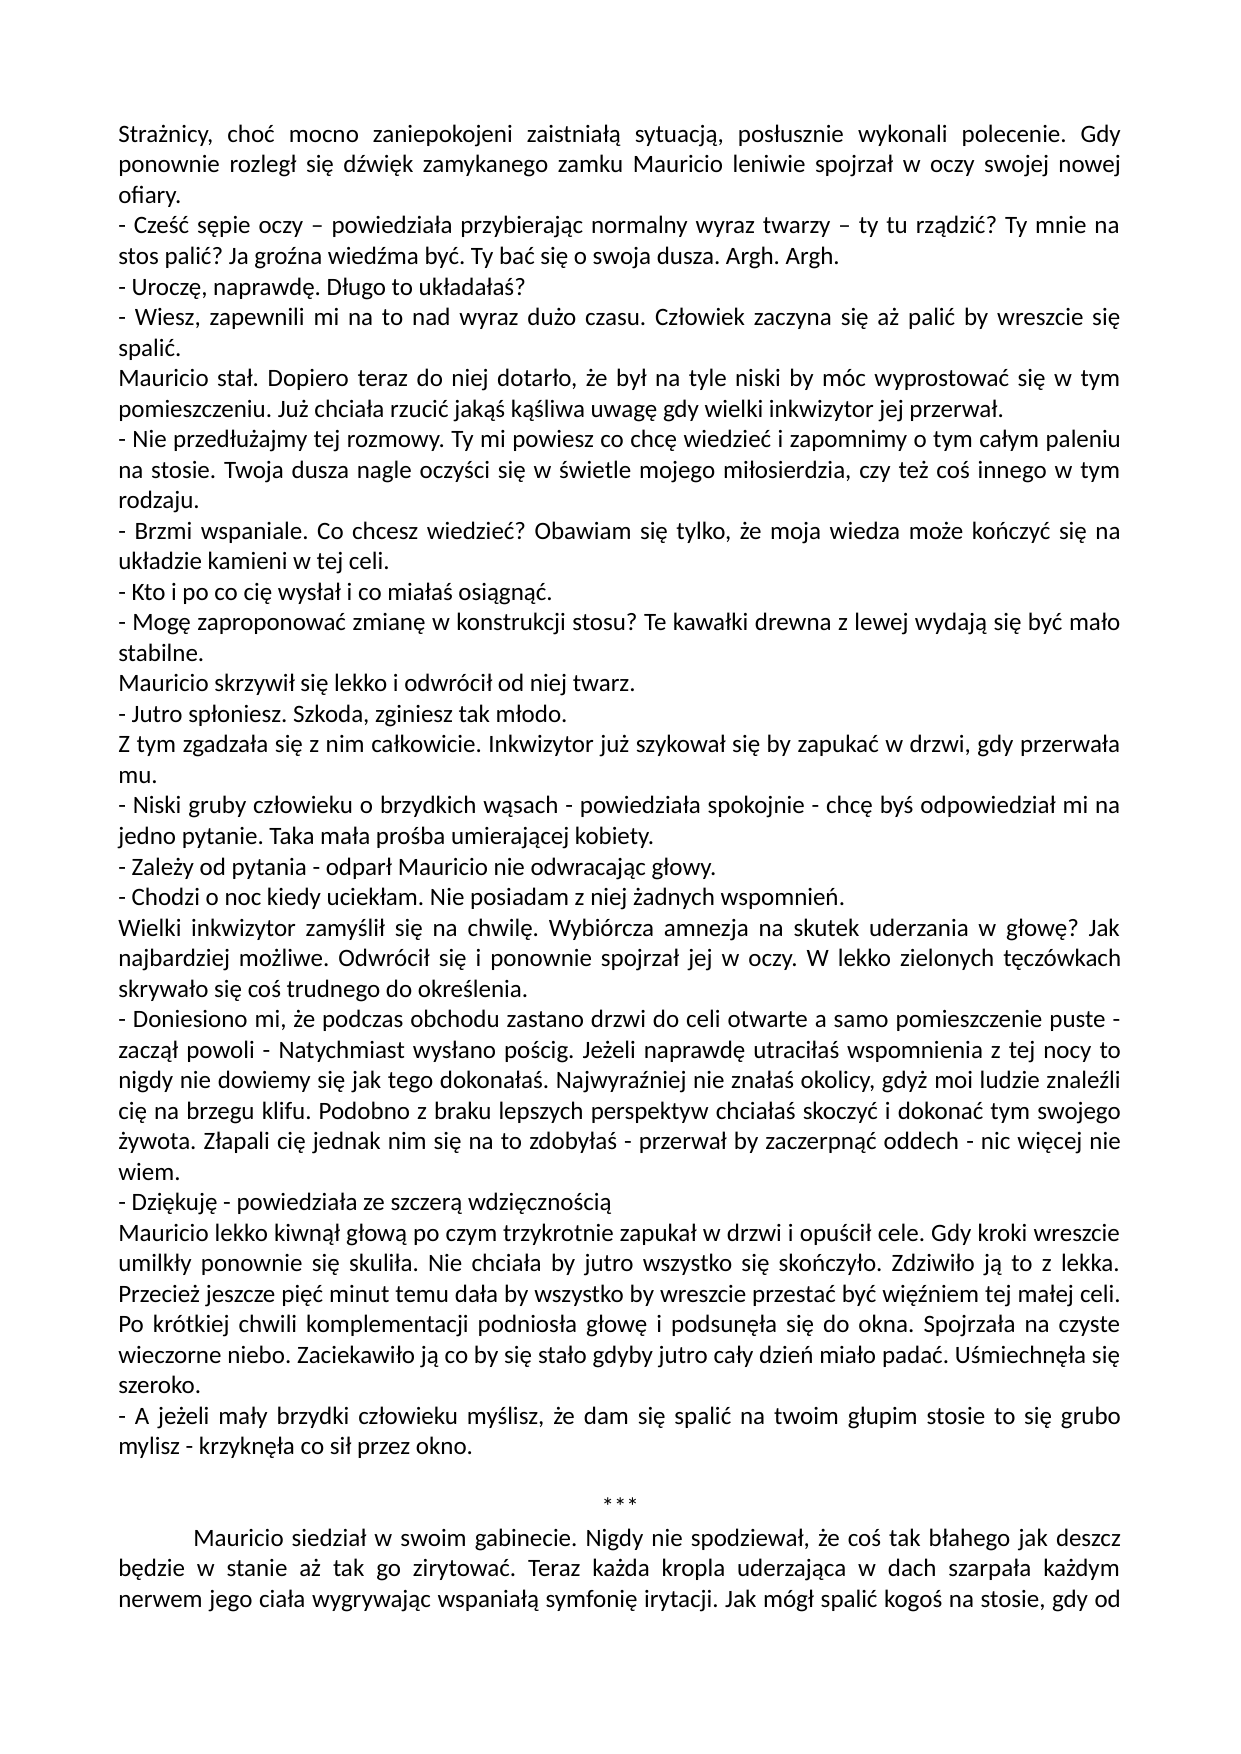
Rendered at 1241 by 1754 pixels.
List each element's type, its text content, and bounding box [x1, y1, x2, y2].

text - Mogę zaproponować zmianę w konstrukcji stosu? Te kawałki drewna z lewej wydają się być mało stabilne. [118, 606, 1122, 667]
text Mauricio skrzywił się lekko i odwrócił od niej twarz. [118, 667, 1122, 698]
text - Brzmi wspaniale. Co chcesz wiedzieć? Obawiam się tylko, że moja wiedza może kończyć się na układzie kamieni w tej celi. [118, 515, 1122, 576]
text - Chodzi o noc kiedy uciekłam. Nie posiadam z niej żadnych wspomnień. [118, 881, 1122, 912]
text - Niski gruby człowieku o brzydkich wąsach - powiedziała spokojnie - chcę byś odpowiedział mi na jedno pytanie. Taka mała prośba umierającej kobiety. [118, 789, 1122, 851]
text Mauricio lekko kiwnął głową po czym trzykrotnie zapukał w drzwi i opuścił cele. Gdy kroki wreszcie umilkły ponownie się skuliła. Nie chciała by jutro wszystko się skończyło. Zdziwiło ją to z lekka. Przecież jeszcze pięć minut temu dała by wszystko by wreszcie przestać być więźniem tej małej celi. Po krótkiej chwili komplementacji podniosła głowę i podsunęła się do okna. Spojrzała na czyste wieczorne niebo. Zaciekawiło ją co by się stało gdyby jutro cały dzień miało padać. Uśmiechnęła się szeroko. [118, 1217, 1122, 1400]
text - Nie przedłużajmy tej rozmowy. Ty mi powiesz co chcę wiedzieć i zapomnimy o tym całym paleniu na stosie. Twoja dusza nagle oczyści się w świetle mojego miłosierdzia, czy też coś innego w tym rodzaju. [118, 423, 1122, 515]
text - Dziękuję - powiedziała ze szczerą wdzięcznością [118, 1186, 1122, 1217]
text - Zależy od pytania - odparł Mauricio nie odwracając głowy. [118, 851, 1122, 881]
text Strażnicy, choć mocno zaniepokojeni zaistniałą sytuacją, posłusznie wykonali polecenie. Gdy ponownie rozległ się dźwięk zamykanego zamku Mauricio leniwie spojrzał w oczy swojej nowej ofiary. [118, 118, 1122, 210]
text Mauricio siedział w swoim gabinecie. Nigdy nie spodziewał, że coś tak błahego jak deszcz będzie w stanie aż tak go zirytować. Teraz każda kropla uderzająca w dach szarpała każdym nerwem jego ciała wygrywając wspaniałą symfonię irytacji. Jak mógł spalić kogoś na stosie, gdy od [118, 1522, 1122, 1614]
text Mauricio stał. Dopiero teraz do niej dotarło, że był na tyle niski by móc wyprostować się w tym pomieszczeniu. Już chciała rzucić jakąś kąśliwa uwagę gdy wielki inkwizytor jej przerwał. [118, 362, 1122, 423]
text *** [118, 1492, 1122, 1522]
text Z tym zgadzała się z nim całkowicie. Inkwizytor już szykował się by zapukać w drzwi, gdy przerwała mu. [118, 728, 1122, 789]
text - Jutro spłoniesz. Szkoda, zginiesz tak młodo. [118, 698, 1122, 728]
text - Doniesiono mi, że podczas obchodu zastano drzwi do celi otwarte a samo pomieszczenie puste - zaczął powoli - Natychmiast wysłano pościg. Jeżeli naprawdę utraciłaś wspomnienia z tej nocy to nigdy nie dowiemy się jak tego dokonałaś. Najwyraźniej nie znałaś okolicy, gdyż moi ludzie znaleźli cię na brzegu klifu. Podobno z braku lepszych perspektyw chciałaś skoczyć i dokonać tym swojego żywota. Złapali cię jednak nim się na to zdobyłaś - przerwał by zaczerpnąć oddech - nic więcej nie wiem. [118, 1003, 1122, 1186]
text - Kto i po co cię wysłał i co miałaś osiągnąć. [118, 576, 1122, 606]
text Wielki inkwizytor zamyślił się na chwilę. Wybiórcza amnezja na skutek uderzania w głowę? Jak najbardziej możliwe. Odwrócił się i ponownie spojrzał jej w oczy. W lekko zielonych tęczówkach skrywało się coś trudnego do określenia. [118, 912, 1122, 1003]
text - Uroczę, naprawdę. Długo to układałaś? [118, 271, 1122, 301]
text - A jeżeli mały brzydki człowieku myślisz, że dam się spalić na twoim głupim stosie to się grubo mylisz - krzyknęła co sił przez okno. [118, 1400, 1122, 1461]
text - Wiesz, zapewnili mi na to nad wyraz dużo czasu. Człowiek zaczyna się aż palić by wreszcie się spalić. [118, 301, 1122, 362]
text - Cześć sępie oczy – powiedziała przybierając normalny wyraz twarzy – ty tu rządzić? Ty mnie na stos palić? Ja groźna wiedźma być. Ty bać się o swoja dusza. Argh. Argh. [118, 210, 1122, 271]
